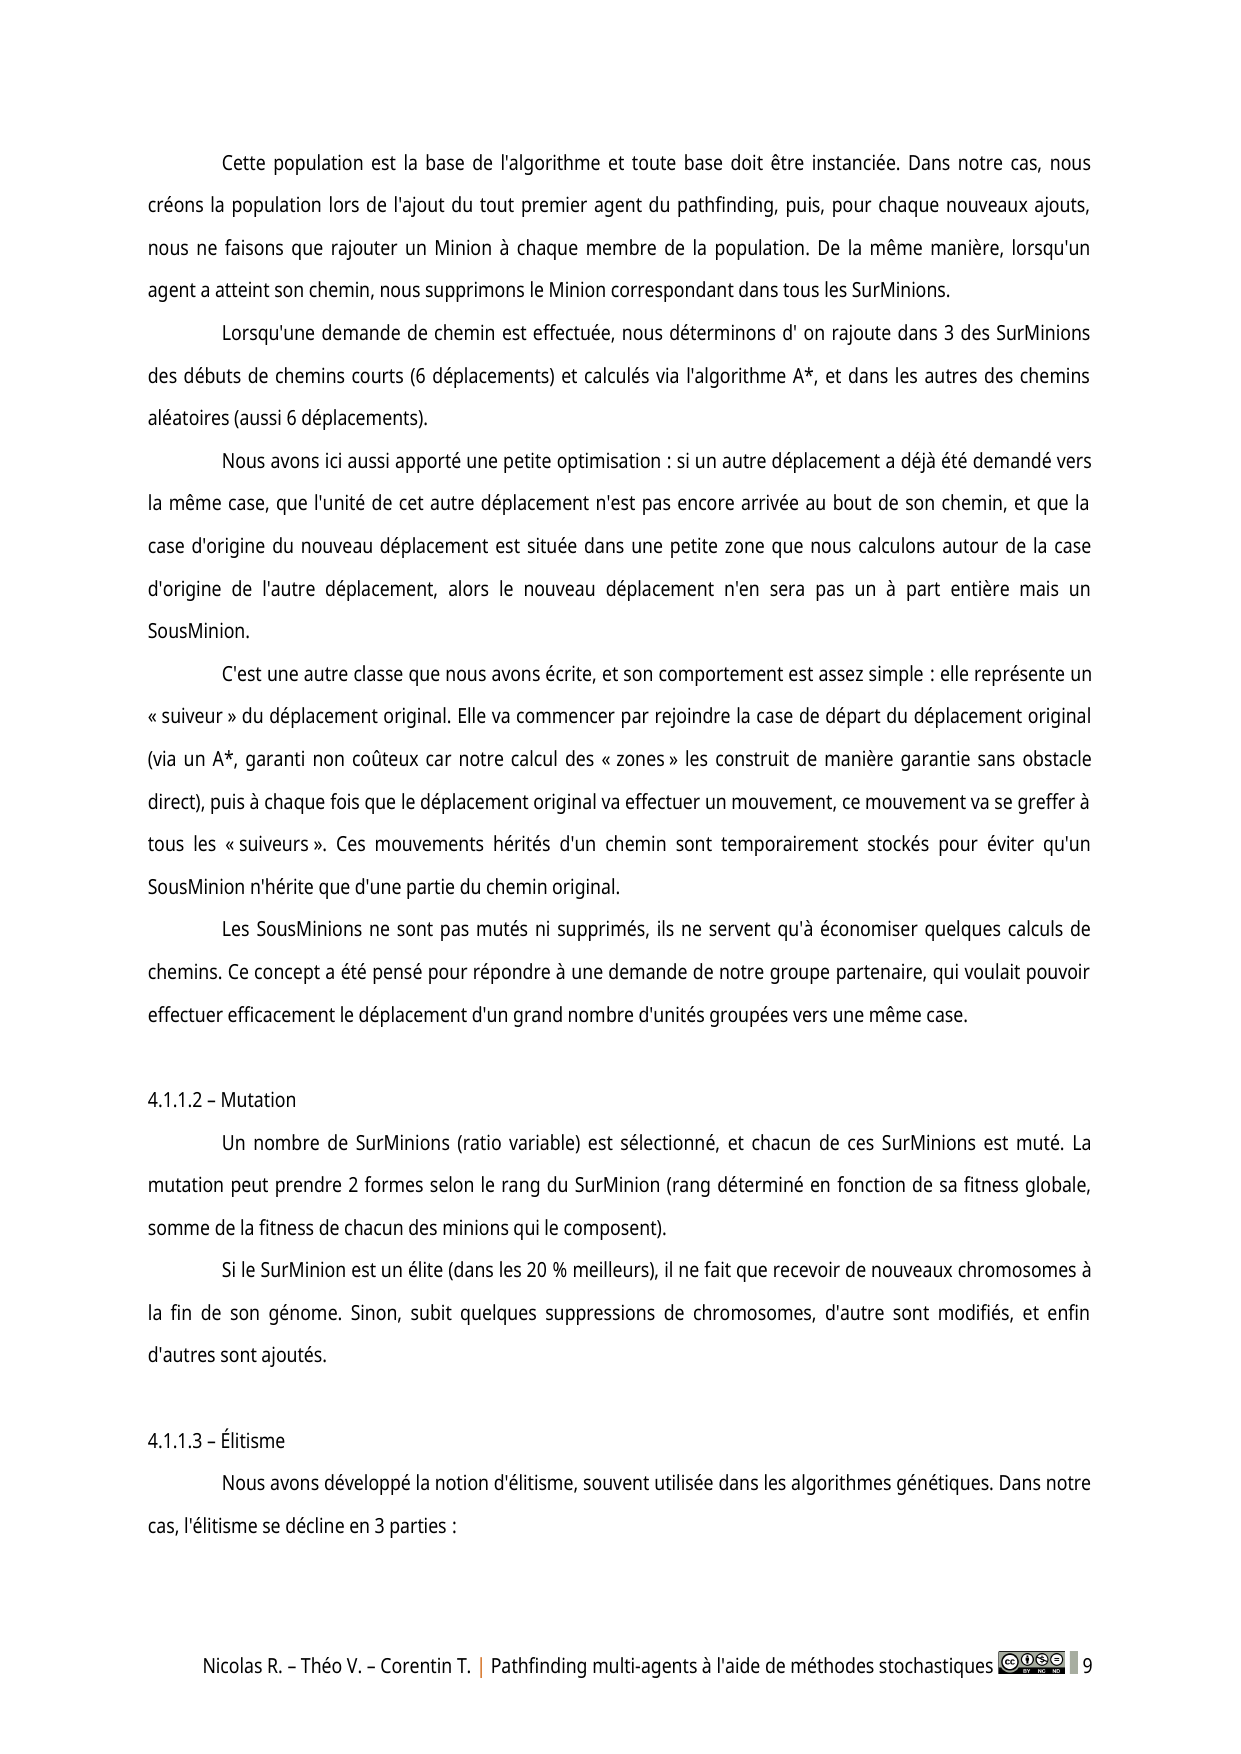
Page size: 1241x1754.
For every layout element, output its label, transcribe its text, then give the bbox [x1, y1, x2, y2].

text 4.1.1.3 – Élitisme [148, 1426, 1092, 1454]
text Nous avons développé la notion d'élitisme, souvent utilisée dans les algorithmes génétiques. Dans notre cas, l'élitisme se décline en 3 parties : [148, 1468, 1092, 1539]
text Nous avons ici aussi apporté une petite optimisation : si un autre déplacement a déjà été demandé vers la même case, que l'unité de cet autre déplacement n'est pas encore arrivée au bout de son chemin, et que la case d'origine du nouveau déplacement est située dans une petite zone que nous calculons autour de la case d'origine de l'autre déplacement, alors le nouveau déplacement n'en sera pas un à part entière mais un SousMinion. [148, 446, 1092, 645]
text Cette population est la base de l'algorithme et toute base doit être instanciée. Dans notre cas, nous créons la population lors de l'ajout du tout premier agent du pathfinding, puis, pour chaque nouveaux ajouts, nous ne faisons que rajouter un Minion à chaque membre de la population. De la même manière, lorsqu'un agent a atteint son chemin, nous supprimons le Minion correspondant dans tous les SurMinions. [148, 148, 1092, 304]
text Un nombre de SurMinions (ratio variable) est sélectionné, et chacun de ces SurMinions est muté. La mutation peut prendre 2 formes selon le rang du SurMinion (rang déterminé en fonction de sa fitness globale, somme de la fitness de chacun des minions qui le composent). [148, 1128, 1092, 1241]
text Lorsqu'une demande de chemin est effectuée, nous déterminons d' on rajoute dans 3 des SurMinions des débuts de chemins courts (6 déplacements) et calculés via l'algorithme A*, et dans les autres des chemins aléatoires (aussi 6 déplacements). [148, 318, 1092, 432]
text Si le SurMinion est un élite (dans les 20 % meilleurs), il ne fait que recevoir de nouveaux chromosomes à la fin de son génome. Sinon, subit quelques suppressions de chromosomes, d'autre sont modifiés, et enfin d'autres sont ajoutés. [148, 1255, 1092, 1369]
picture [998, 1651, 1065, 1674]
text C'est une autre classe que nous avons écrite, et son comportement est assez simple : elle représente un « suiveur » du déplacement original. Elle va commencer par rejoindre la case de départ du déplacement original (via un A*, garanti non coûteux car notre calcul des « zones » les construit de manière garantie sans obstacle direct), puis à chaque fois que le déplacement original va effectuer un mouvement, ce mouvement va se greffer à tous les « suiveurs ». Ces mouvements hérités d'un chemin sont temporairement stockés pour éviter qu'un SousMinion n'hérite que d'une partie du chemin original. [148, 659, 1092, 900]
picture [1069, 1651, 1078, 1674]
text Les SousMinions ne sont pas mutés ni supprimés, ils ne servent qu'à économiser quelques calculs de chemins. Ce concept a été pensé pour répondre à une demande de notre groupe partenaire, qui voulait pouvoir effectuer efficacement le déplacement d'un grand nombre d'unités groupées vers une même case. [148, 914, 1092, 1028]
text 4.1.1.2 – Mutation [148, 1085, 1092, 1113]
